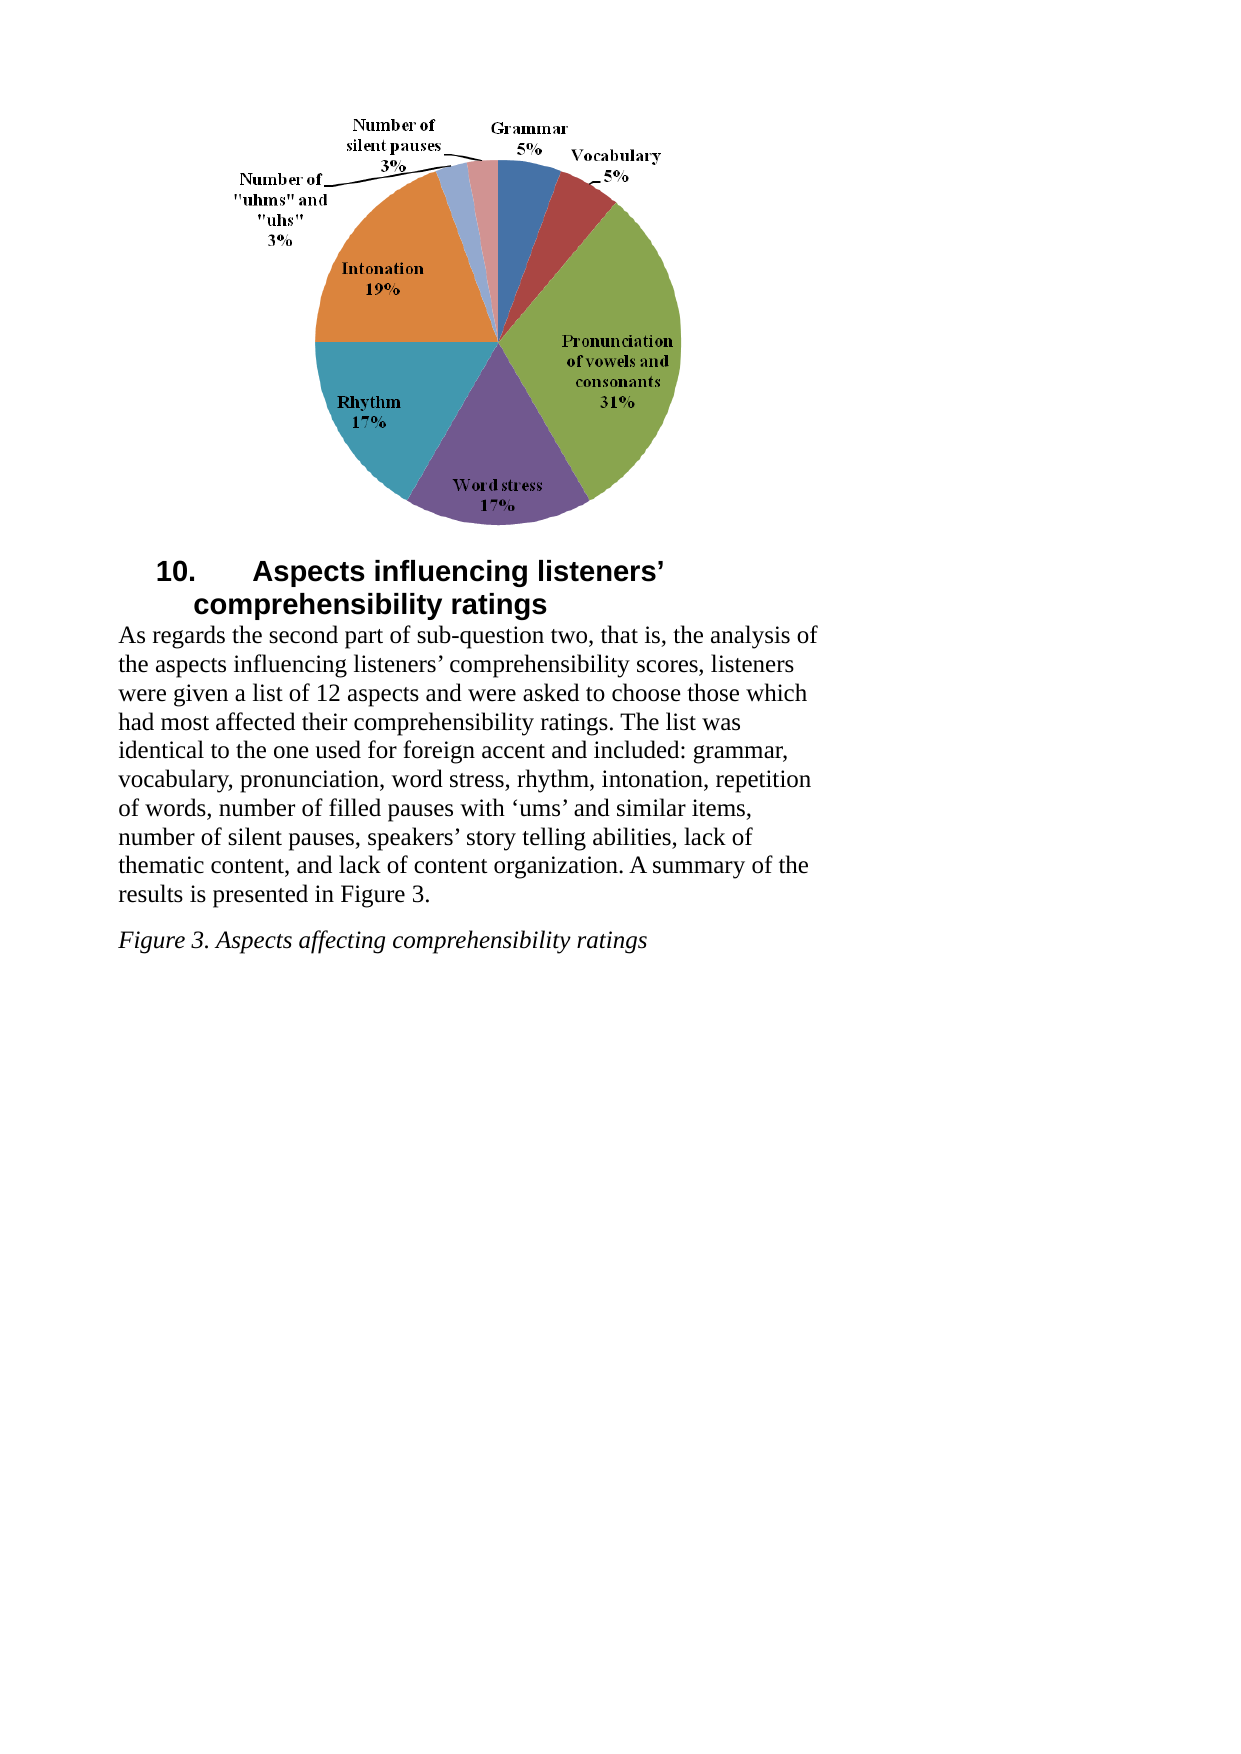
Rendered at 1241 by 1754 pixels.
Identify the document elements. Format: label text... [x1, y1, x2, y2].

text As regards the second part of sub-question two, that is, the analysis of the aspects influencing listeners’ comprehensibility scores, listeners were given a list of 12 aspects and were asked to choose those which had most affected their comprehensibility ratings. The list was identical to the one used for foreign accent and included: grammar, vocabulary, pronunciation, word stress, rhythm, intonation, repetition of words, number of filled pauses with ‘ums’ and similar items, number of silent pauses, speakers’ story telling abilities, lack of thematic content, and lack of content organization. A summary of the results is presented in Figure 3. [118, 621, 827, 908]
list Aspects influencing listeners’ comprehensibility ratings [156, 553, 827, 621]
text Figure 3. Aspects affecting comprehensibility ratings [118, 925, 827, 953]
picture [221, 118, 723, 536]
